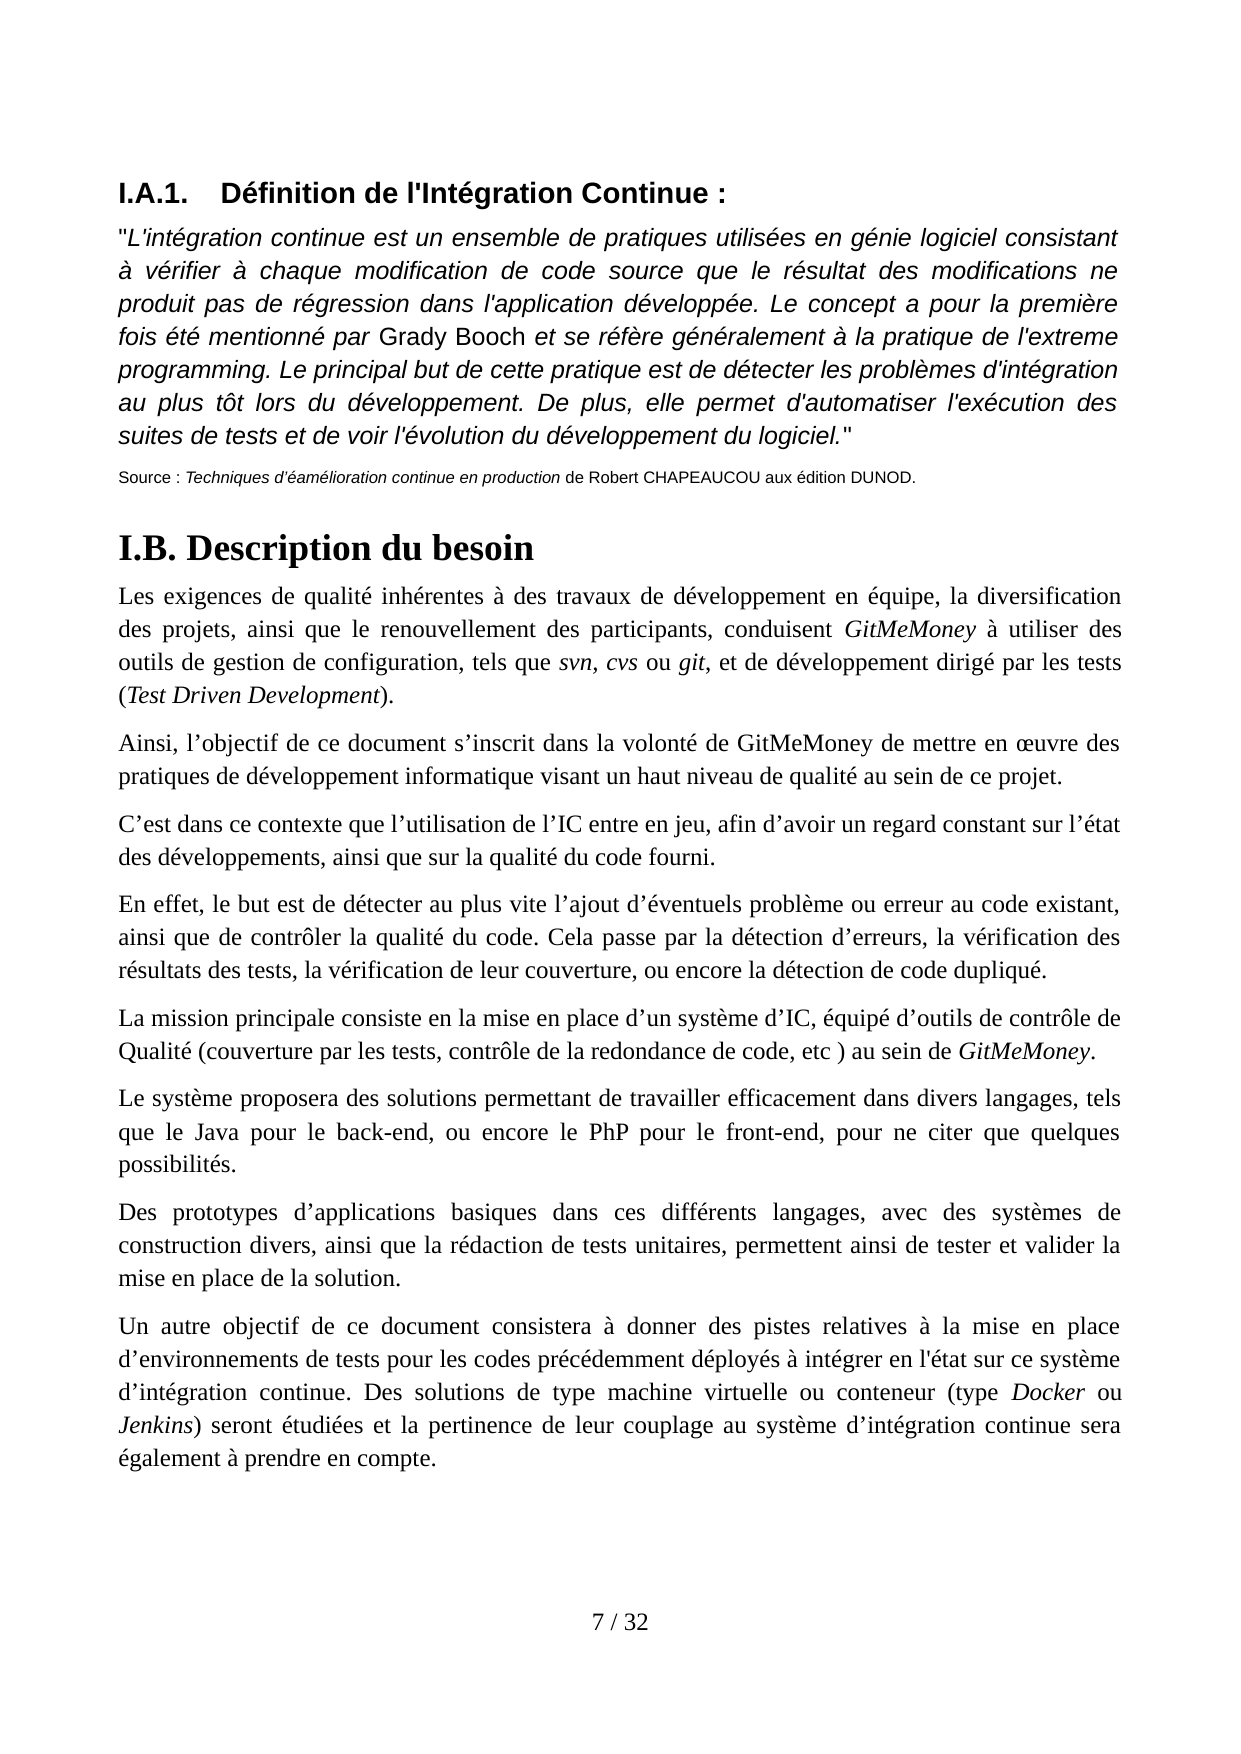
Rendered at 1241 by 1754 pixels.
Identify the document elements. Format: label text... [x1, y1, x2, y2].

text En effet, le but est de détecter au plus vite l’ajout d’éventuels problème ou erreur au code existant, ainsi que de contrôler la qualité du code. Cela passe par la détection d’erreurs, la vérification des résultats des tests, la vérification de leur couverture, ou encore la détection de code dupliqué. [118, 889, 1122, 984]
subtitle Définition de l'Intégration Continue : [118, 176, 1122, 210]
text Les exigences de qualité inhérentes à des travaux de développement en équipe, la diversification des projets, ainsi que le renouvellement des participants, conduisent GitMeMoney à utiliser des outils de gestion de configuration, tels que svn, cvs ou git, et de développement dirigé par les tests (Test Driven Development). [118, 581, 1122, 709]
text Des prototypes d’applications basiques dans ces différents langages, avec des systèmes de construction divers, ainsi que la rédaction de tests unitaires, permettent ainsi de tester et valider la mise en place de la solution. [118, 1197, 1122, 1292]
text Ainsi, l’objectif de ce document s’inscrit dans la volonté de GitMeMoney de mettre en œuvre des pratiques de développement informatique visant un haut niveau de qualité au sein de ce projet. [118, 728, 1122, 790]
text La mission principale consiste en la mise en place d’un système d’IC, équipé d’outils de contrôle de Qualité (couverture par les tests, contrôle de la redondance de code, etc ) au sein de GitMeMoney. [118, 1003, 1122, 1065]
text C’est dans ce contexte que l’utilisation de l’IC entre en jeu, afin d’avoir un regard constant sur l’état des développements, ainsi que sur la qualité du code fourni. [118, 809, 1122, 870]
text Source : Techniques d’éamélioration continue en production de Robert CHAPEAUCOU aux édition DUNOD. [118, 468, 1122, 487]
text Le système proposera des solutions permettant de travailler efficacement dans divers langages, tels que le Java pour le back-end, ou encore le PhP pour le front-end, pour ne citer que quelques possibilités. [118, 1083, 1122, 1178]
text Un autre objectif de ce document consistera à donner des pistes relatives à la mise en place d’environnements de tests pour les codes précédemment déployés à intégrer en l'état sur ce système d’intégration continue. Des solutions de type machine virtuelle ou conteneur (type Docker ou Jenkins) seront étudiées et la pertinence de leur couplage au système d’intégration continue sera également à prendre en compte. [118, 1311, 1122, 1472]
subtitle Description du besoin [118, 526, 1122, 569]
text "L'intégration continue est un ensemble de pratiques utilisées en génie logiciel consistant à vérifier à chaque modification de code source que le résultat des modifications ne produit pas de régression dans l'application développée. Le concept a pour la première fois été mentionné par Grady Booch et se réfère généralement à la pratique de l'extreme programming. Le principal but de cette pratique est de détecter les problèmes d'intégration au plus tôt lors du développement. De plus, elle permet d'automatiser l'exécution des suites de tests et de voir l'évolution du développement du logiciel." [118, 223, 1122, 449]
